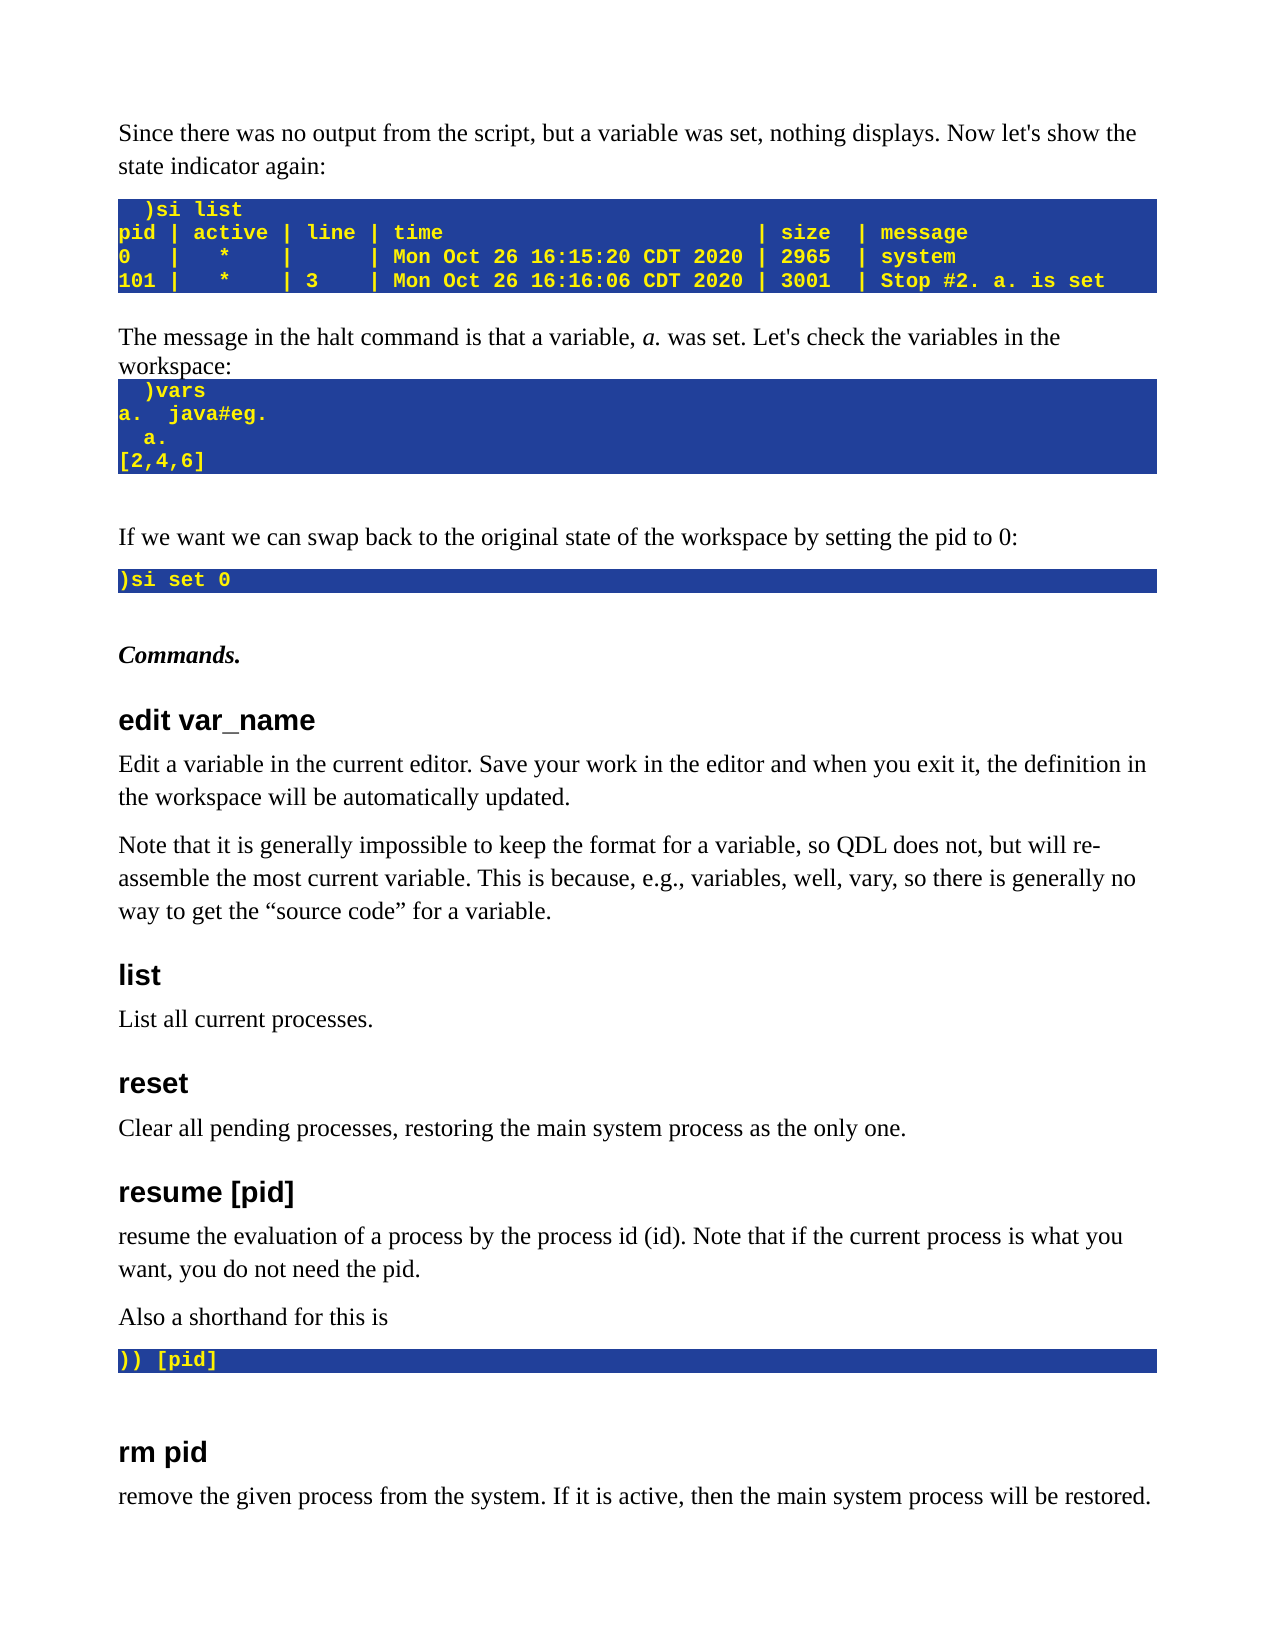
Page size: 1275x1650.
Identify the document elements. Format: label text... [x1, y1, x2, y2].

text Since there was no output from the script, but a variable was set, nothing displays. Now let's show the state indicator again: [118, 118, 1157, 180]
subtitle rm pid [118, 1435, 1157, 1469]
text [2,4,6] [206, 451, 1157, 474]
text Also a shorthand for this is [118, 1302, 1157, 1330]
text resume the evaluation of a process by the process id (id). Note that if the current process is what you want, you do not need the pid. [118, 1221, 1157, 1283]
text a. java#eg. [293, 403, 1157, 427]
subtitle list [118, 958, 1157, 992]
text pid | active | line | time | size | message [118, 222, 1157, 246]
text Edit a variable in the current editor. Save your work in the editor and when you exit it, the definition in the workspace will be automatically updated. [118, 749, 1157, 811]
text remove the given process from the system. If it is active, then the main system process will be restored. [118, 1481, 1157, 1510]
text )si set 0 [231, 569, 1157, 593]
text )vars [118, 379, 1157, 403]
text )) [pid] [218, 1349, 1157, 1373]
text List all current processes. [118, 1004, 1157, 1033]
text 0 | * | | Mon Oct 26 16:15:20 CDT 2020 | 2965 | system [956, 246, 1157, 270]
text Commands. [118, 641, 1157, 669]
text If we want we can swap back to the original state of the workspace by setting the pid to 0: [118, 522, 1157, 551]
subtitle resume [pid] [118, 1175, 1157, 1208]
text )si list [243, 199, 1157, 222]
text Clear all pending processes, restoring the main system process as the only one. [118, 1113, 1157, 1141]
text The message in the halt command is that a variable, a. was set. Let's check the variables in the workspace: [118, 322, 1157, 379]
text Note that it is generally impossible to keep the format for a variable, so QDL does not, but will re-assemble the most current variable. This is because, e.g., variables, well, vary, so there is generally no way to get the “source code” for a variable. [118, 830, 1157, 924]
subtitle edit var_name [118, 703, 1157, 737]
subtitle reset [118, 1066, 1157, 1100]
text a. [168, 427, 1157, 451]
